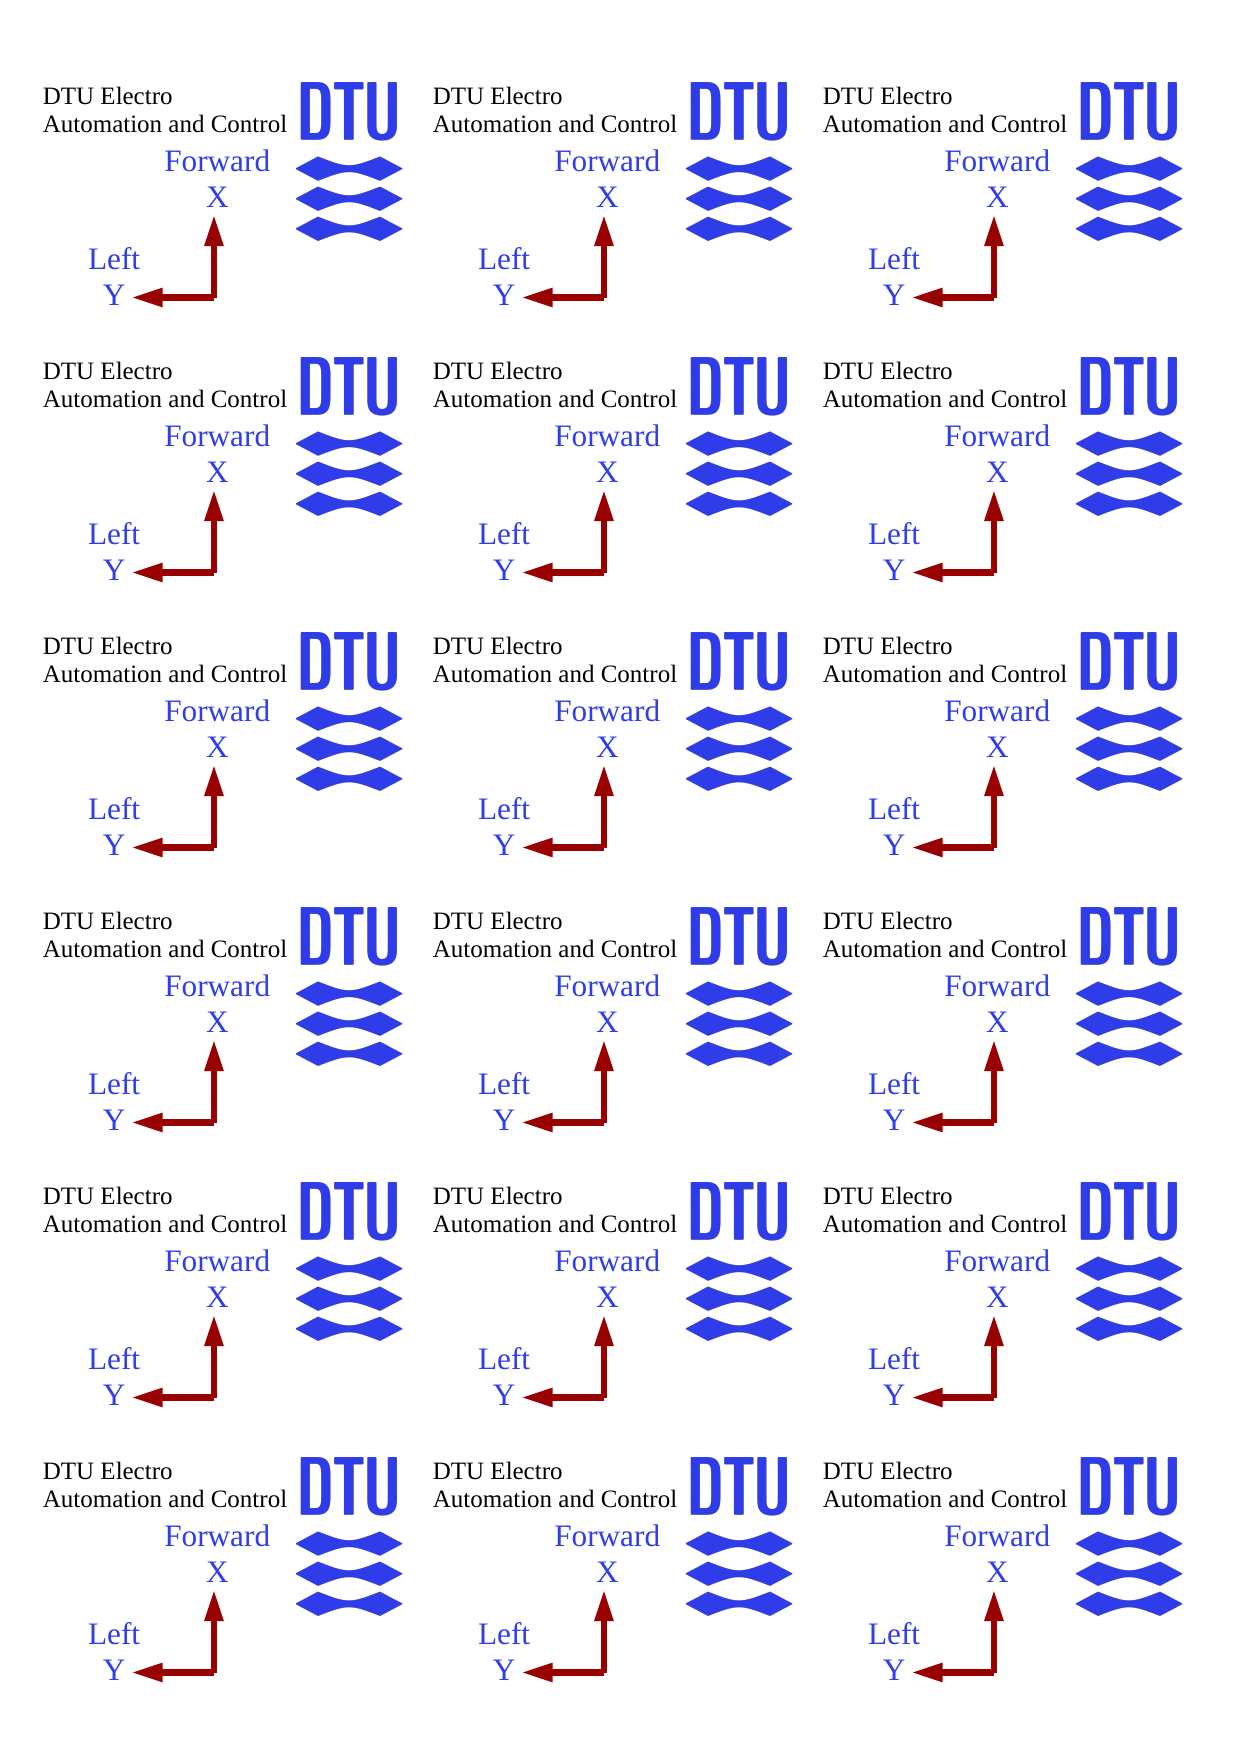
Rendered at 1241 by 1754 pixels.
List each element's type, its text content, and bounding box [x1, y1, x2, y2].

picture [295, 1182, 403, 1341]
text DTU Electro [43, 1456, 418, 1484]
text DTU Electro [823, 631, 1198, 659]
text DTU Electro [823, 356, 1198, 384]
text Automation and Control [433, 384, 685, 413]
picture [685, 357, 793, 516]
text Automation and Control [433, 1484, 685, 1513]
picture [1075, 1457, 1183, 1616]
picture [685, 1182, 793, 1341]
text DTU Electro [823, 81, 1198, 109]
text Automation and Control [823, 384, 1075, 413]
picture [685, 632, 793, 791]
picture [685, 907, 793, 1066]
text DTU Electro [823, 1181, 1198, 1209]
text DTU Electro [433, 906, 808, 934]
text Automation and Control [823, 109, 1075, 138]
text DTU Electro [43, 1181, 418, 1209]
text DTU Electro [433, 631, 808, 659]
text DTU Electro [433, 81, 808, 109]
text Automation and Control [43, 1484, 295, 1513]
picture [295, 1457, 403, 1616]
text Automation and Control [823, 934, 1075, 963]
text Automation and Control [43, 109, 295, 138]
text Automation and Control [433, 659, 685, 688]
text DTU Electro [433, 356, 808, 384]
picture [685, 82, 793, 241]
picture [295, 632, 403, 791]
text Automation and Control [43, 1209, 295, 1238]
picture [685, 1457, 793, 1616]
picture [1075, 357, 1183, 516]
text DTU Electro [43, 81, 418, 109]
picture [1075, 907, 1183, 1066]
text DTU Electro [43, 356, 418, 384]
text Automation and Control [823, 1209, 1075, 1238]
text DTU Electro [433, 1456, 808, 1484]
picture [295, 357, 403, 516]
text Automation and Control [43, 659, 295, 688]
picture [1075, 1182, 1183, 1341]
text Automation and Control [43, 384, 295, 413]
picture [1075, 82, 1183, 241]
picture [295, 82, 403, 241]
text DTU Electro [823, 906, 1198, 934]
text Automation and Control [823, 1484, 1075, 1513]
text Automation and Control [433, 1209, 685, 1238]
picture [1075, 632, 1183, 791]
text DTU Electro [823, 1456, 1198, 1484]
text Automation and Control [433, 109, 685, 138]
text Automation and Control [43, 934, 295, 963]
text DTU Electro [433, 1181, 808, 1209]
text DTU Electro [43, 631, 418, 659]
text Automation and Control [823, 659, 1075, 688]
text DTU Electro [43, 906, 418, 934]
picture [295, 907, 403, 1066]
text Automation and Control [433, 934, 685, 963]
